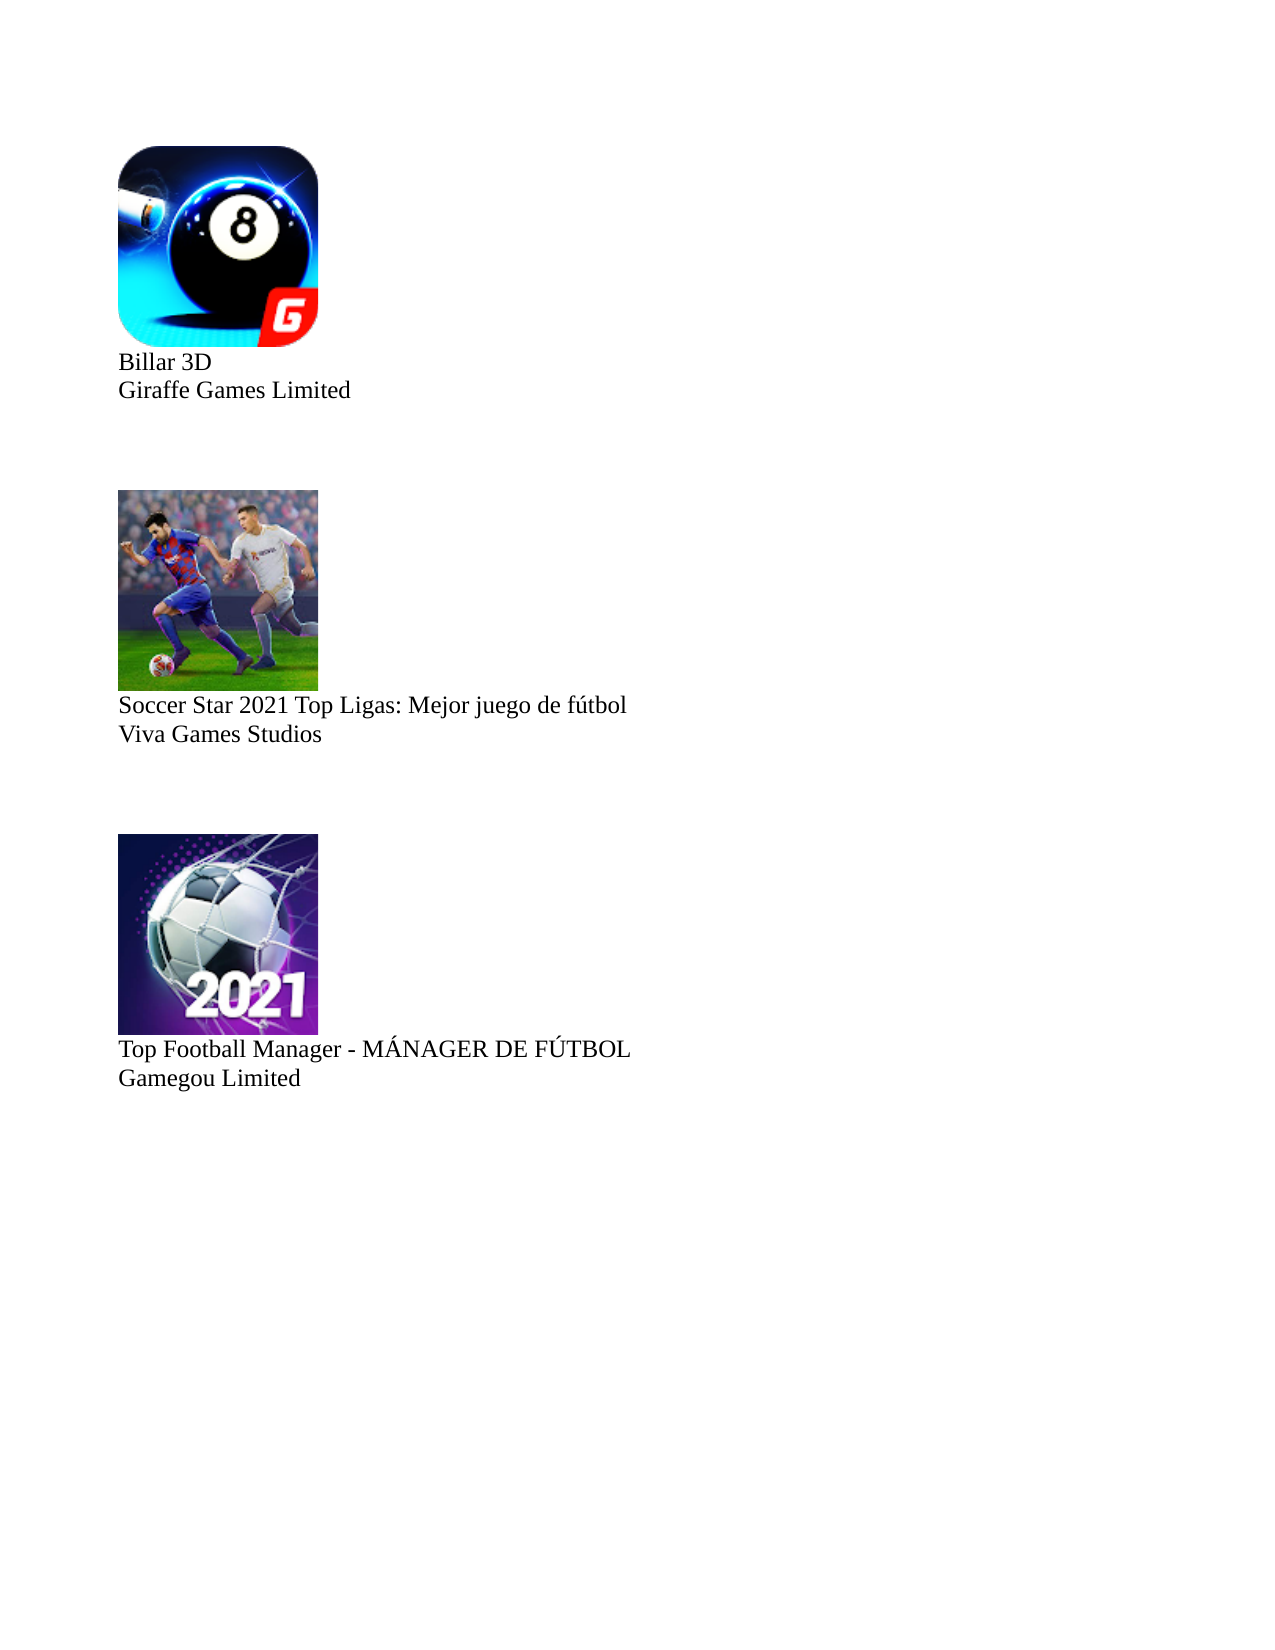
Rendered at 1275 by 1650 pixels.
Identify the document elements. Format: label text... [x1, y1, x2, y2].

text Gamegou Limited [118, 1063, 1157, 1092]
text Billar 3D [118, 347, 1157, 376]
picture [118, 146, 319, 347]
text Viva Games Studios [118, 719, 1157, 748]
text Soccer Star 2021 Top Ligas: Mejor juego de fútbol [118, 691, 1157, 719]
text Giraffe Games Limited [118, 376, 1157, 404]
picture [118, 834, 319, 1035]
text Top Football Manager - MÁNAGER DE FÚTBOL [118, 1034, 1157, 1063]
picture [118, 490, 319, 691]
